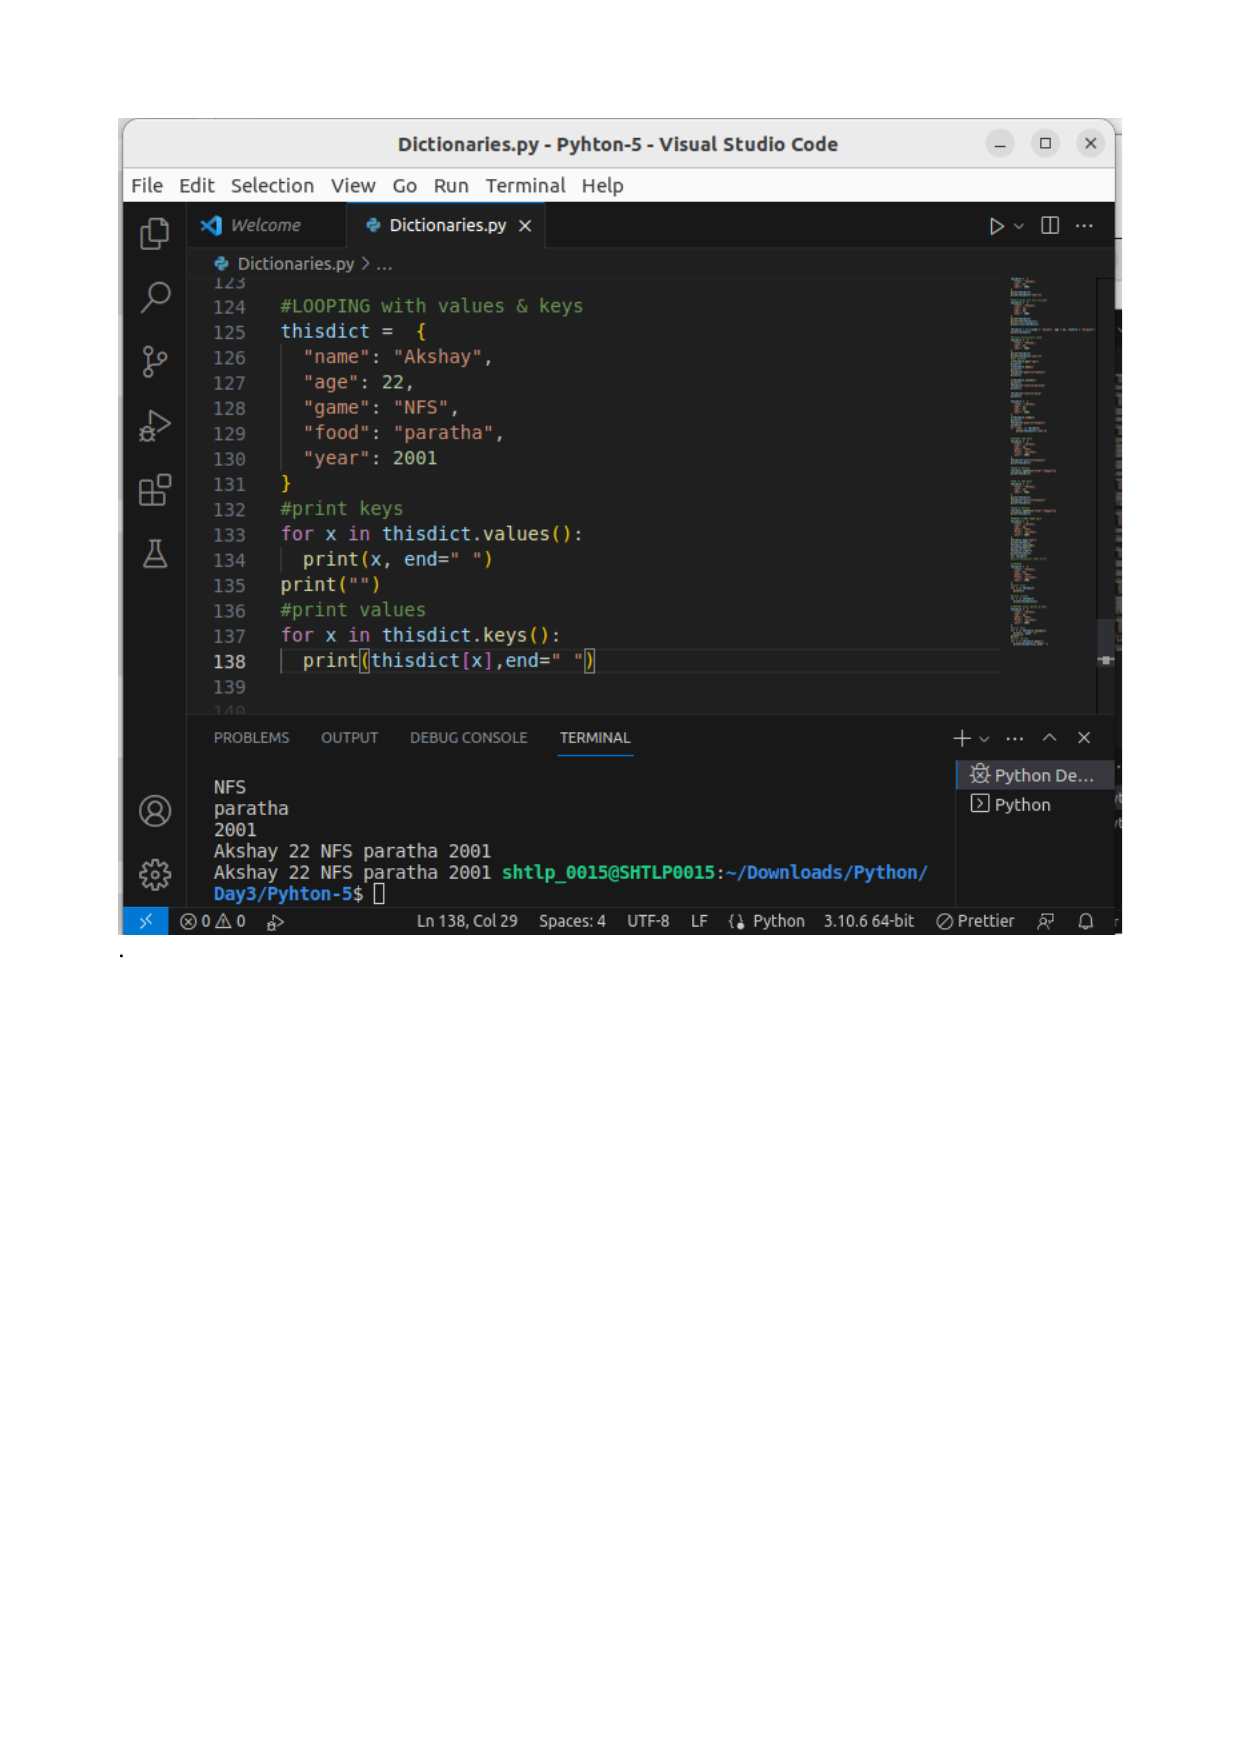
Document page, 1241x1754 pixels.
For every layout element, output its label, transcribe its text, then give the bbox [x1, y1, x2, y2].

text . [118, 935, 1122, 963]
picture [118, 118, 1123, 935]
